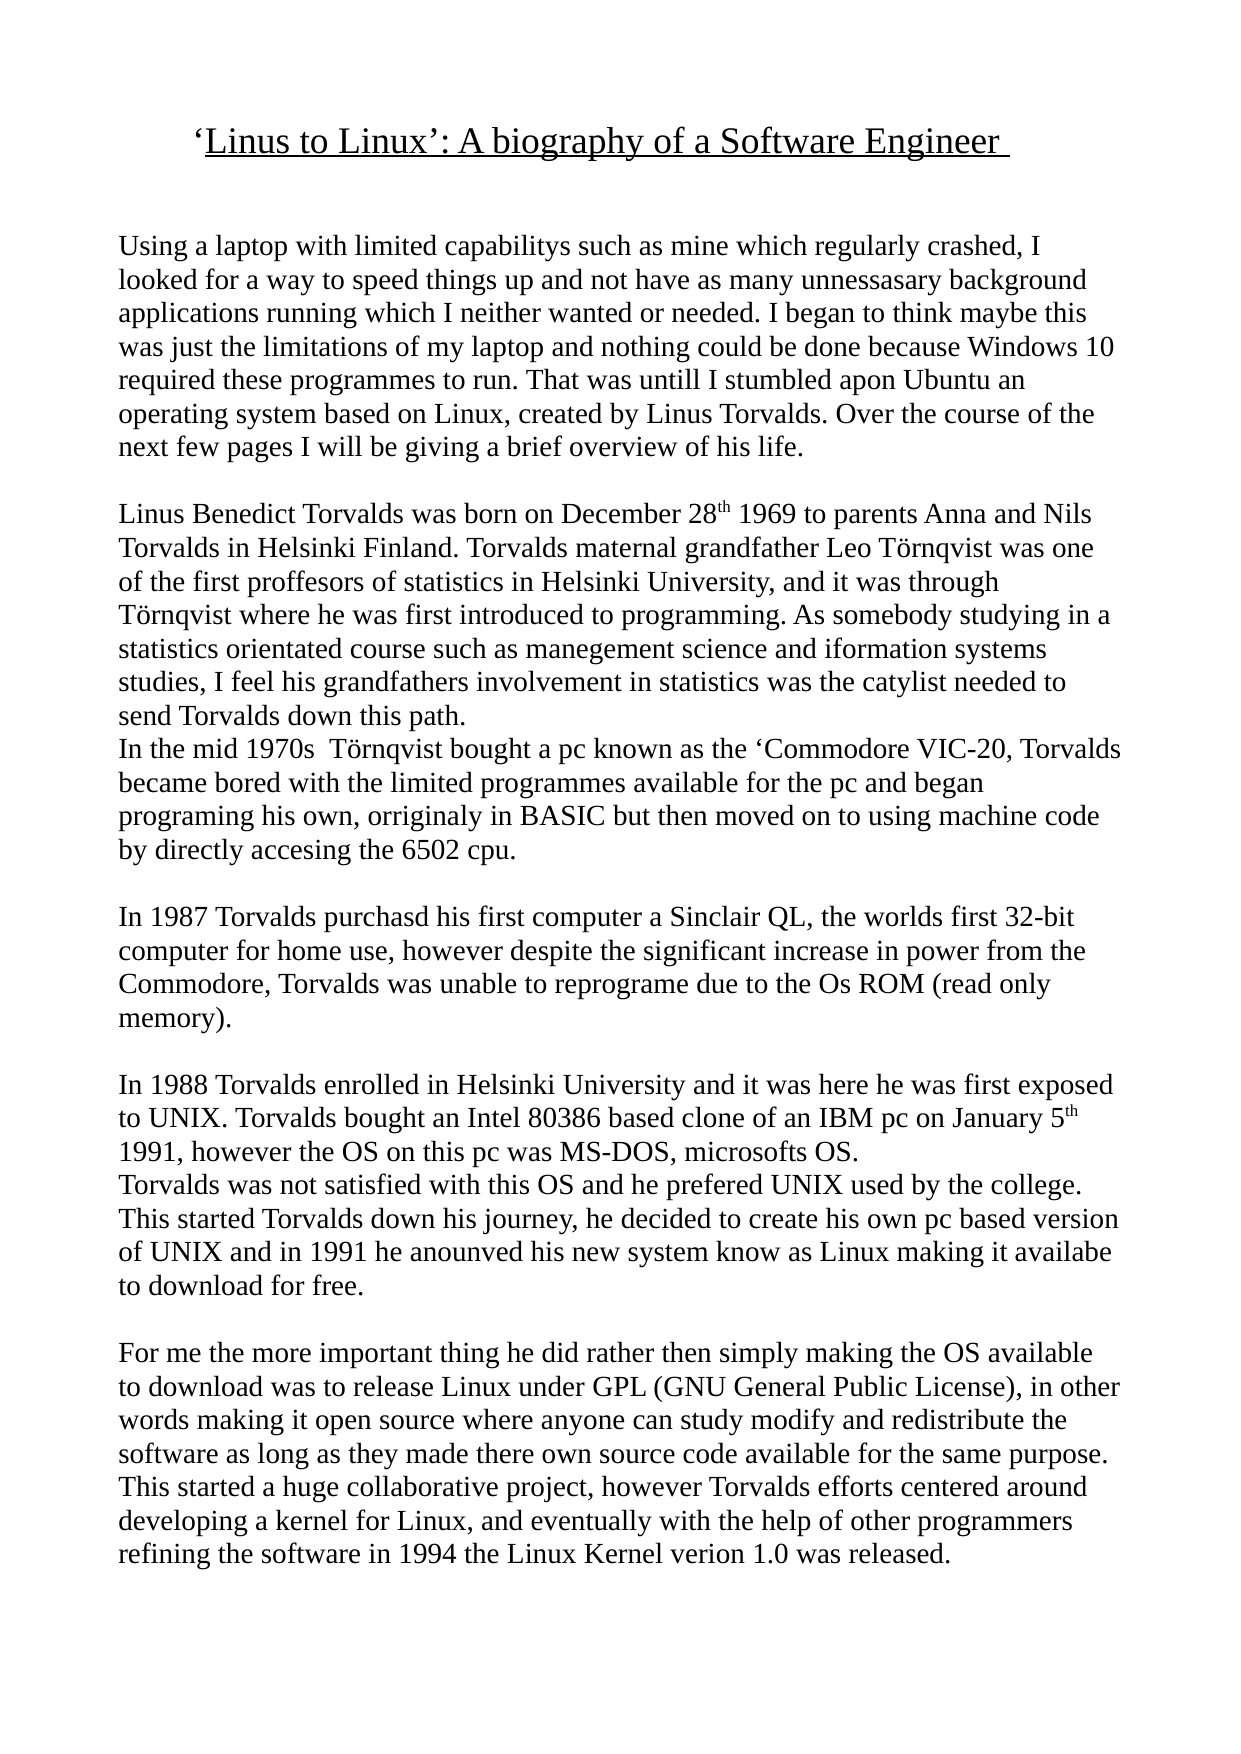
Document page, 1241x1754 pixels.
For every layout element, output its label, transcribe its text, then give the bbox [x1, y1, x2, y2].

text In the mid 1970s Törnqvist bought a pc known as the ‘Commodore VIC-20, Torvalds became bored with the limited programmes available for the pc and began programing his own, orriginaly in BASIC but then moved on to using machine code by directly accesing the 6502 cpu. [118, 731, 1122, 866]
text Linus Benedict Torvalds was born on December 28th 1969 to parents Anna and Nils Torvalds in Helsinki Finland. Torvalds maternal grandfather Leo Törnqvist was one of the first proffesors of statistics in Helsinki University, and it was through Törnqvist where he was first introduced to programming. As somebody studying in a statistics orientated course such as manegement science and iformation systems studies, I feel his grandfathers involvement in statistics was the catylist needed to send Torvalds down this path. [118, 497, 1122, 731]
text In 1987 Torvalds purchasd his first computer a Sinclair QL, the worlds first 32-bit computer for home use, however despite the significant increase in power from the Commodore, Torvalds was unable to reprograme due to the Os ROM (read only memory). [118, 899, 1122, 1033]
text ‘Linus to Linux’: A biography of a Software Engineer [118, 118, 1122, 161]
text For me the more important thing he did rather then simply making the OS available to download was to release Linux under GPL (GNU General Public License), in other words making it open source where anyone can study modify and redistribute the software as long as they made there own source code available for the same purpose. This started a huge collaborative project, however Torvalds efforts centered around developing a kernel for Linux, and eventually with the help of other programmers refining the software in 1994 the Linux Kernel verion 1.0 was released. [118, 1335, 1122, 1570]
text In 1988 Torvalds enrolled in Helsinki University and it was here he was first exposed to UNIX. Torvalds bought an Intel 80386 based clone of an IBM pc on January 5th 1991, however the OS on this pc was MS-DOS, microsofts OS. [118, 1067, 1122, 1167]
text Torvalds was not satisfied with this OS and he prefered UNIX used by the college. This started Torvalds down his journey, he decided to create his own pc based version of UNIX and in 1991 he anounved his new system know as Linux making it availabe to download for free. [118, 1167, 1122, 1302]
text Using a laptop with limited capabilitys such as mine which regularly crashed, I looked for a way to speed things up and not have as many unnessasary background applications running which I neither wanted or needed. I began to think maybe this was just the limitations of my laptop and nothing could be done because Windows 10 required these programmes to run. That was untill I stumbled apon Ubuntu an operating system based on Linux, created by Linus Torvalds. Over the course of the next few pages I will be giving a brief overview of his life. [118, 228, 1122, 463]
